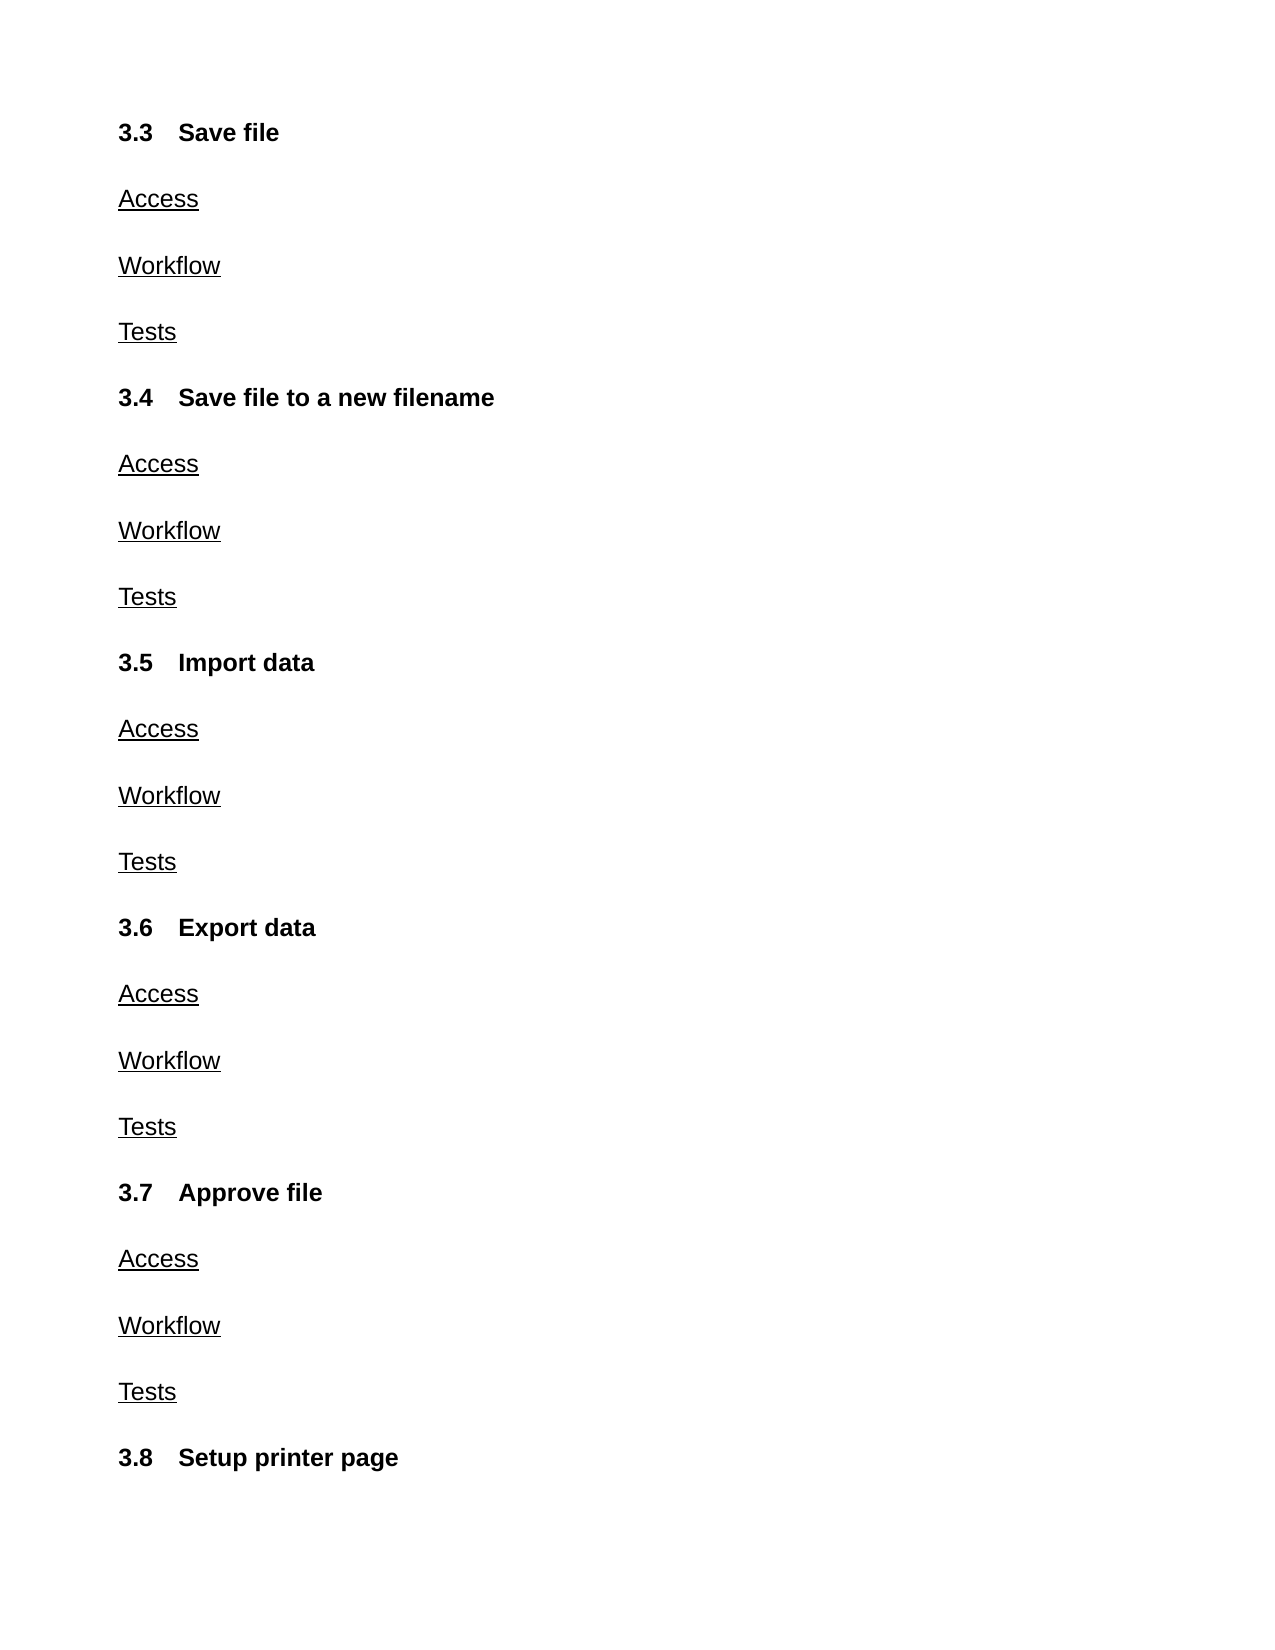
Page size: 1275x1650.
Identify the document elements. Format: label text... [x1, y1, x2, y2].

subtitle Save file [118, 118, 1157, 147]
subtitle Import data [118, 648, 1157, 677]
subtitle Approve file [118, 1178, 1157, 1207]
subtitle Workflow [118, 1046, 1157, 1074]
subtitle Access [118, 184, 1157, 213]
subtitle Tests [118, 317, 1157, 346]
subtitle Workflow [118, 516, 1157, 544]
subtitle Save file to a new filename [118, 383, 1157, 412]
subtitle Tests [118, 582, 1157, 611]
subtitle Export data [118, 913, 1157, 942]
subtitle Tests [118, 1377, 1157, 1406]
subtitle Access [118, 979, 1157, 1008]
subtitle Workflow [118, 1311, 1157, 1339]
subtitle Access [118, 1244, 1157, 1273]
subtitle Tests [118, 1112, 1157, 1141]
subtitle Workflow [118, 251, 1157, 279]
subtitle Access [118, 714, 1157, 743]
subtitle Tests [118, 847, 1157, 876]
subtitle Workflow [118, 781, 1157, 809]
subtitle Access [118, 449, 1157, 478]
subtitle Setup printer page [118, 1443, 1157, 1472]
